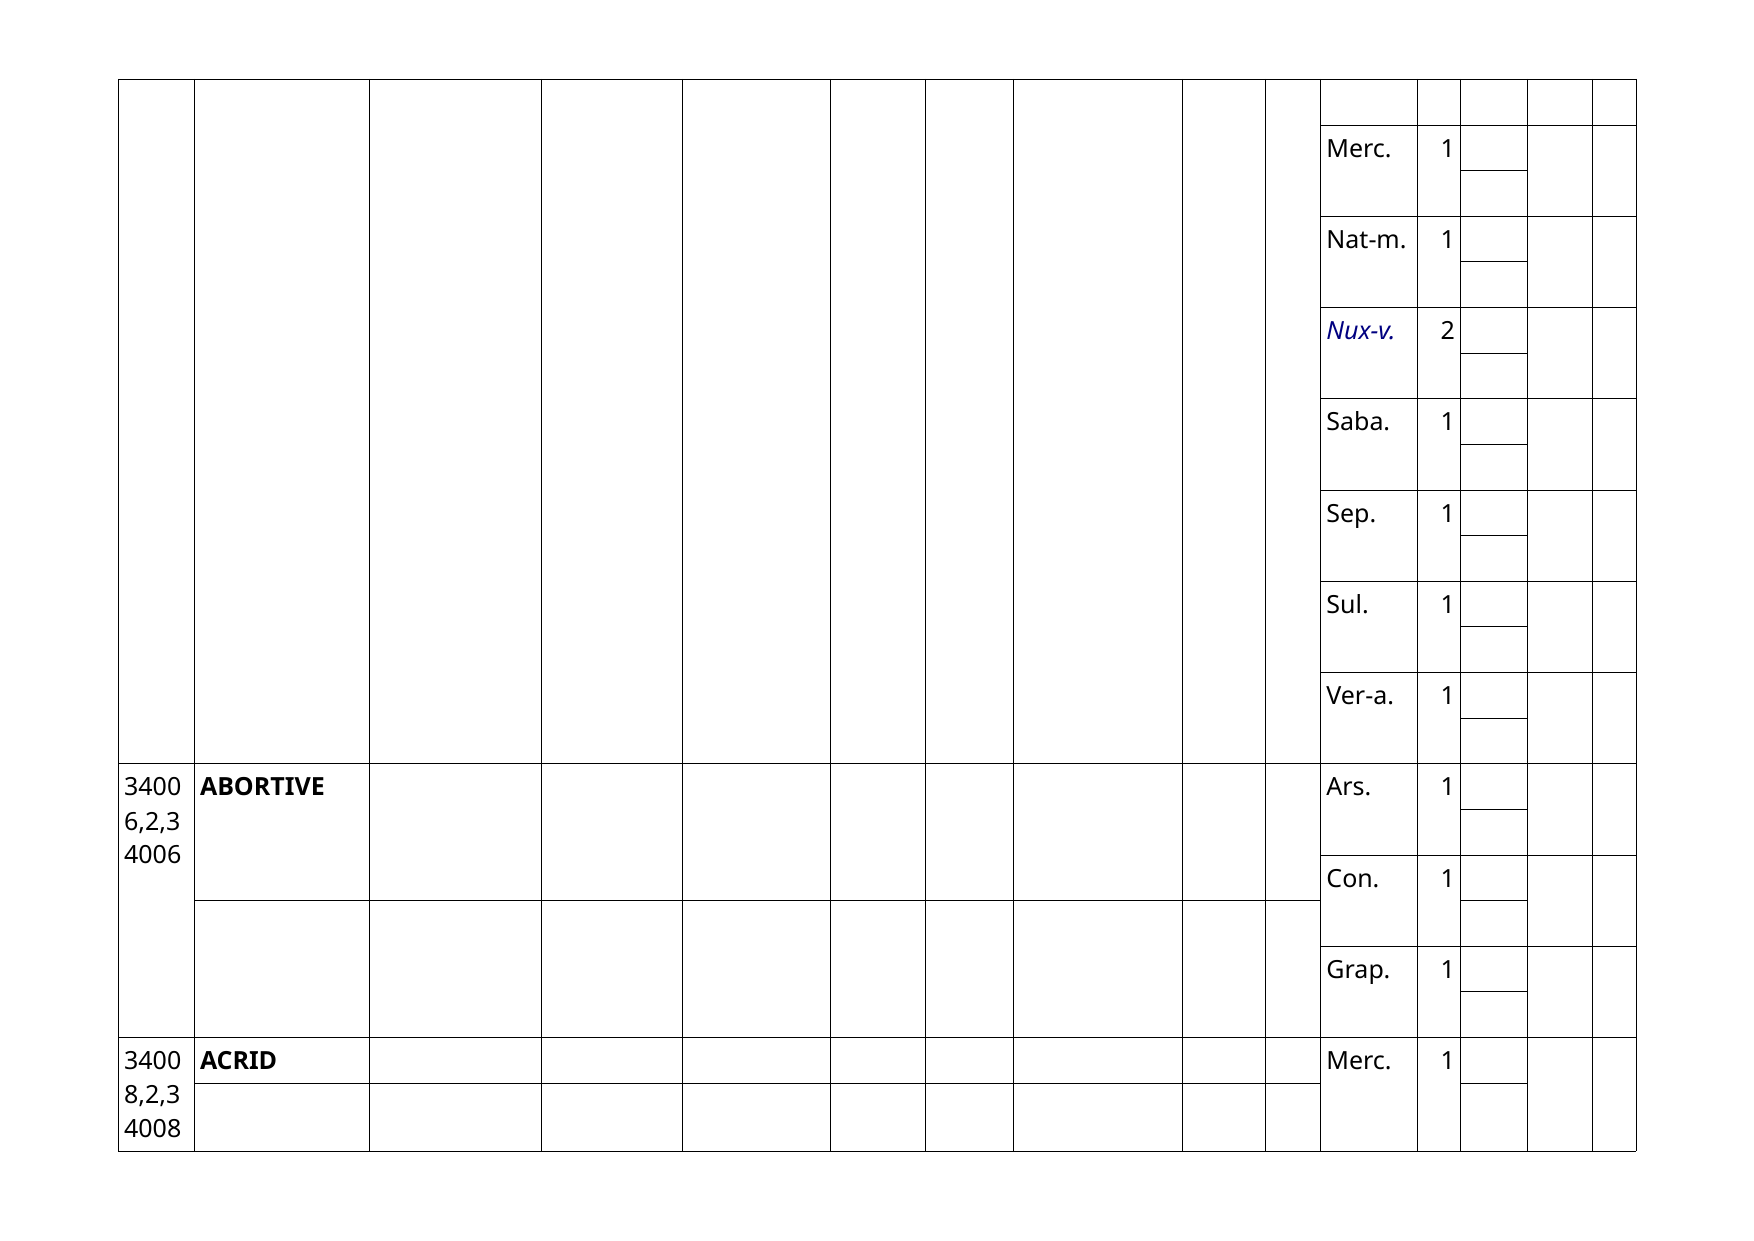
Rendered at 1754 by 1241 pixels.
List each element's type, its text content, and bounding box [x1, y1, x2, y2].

table_cell [1593, 856, 1636, 946]
table_cell [1528, 126, 1592, 216]
table_cell [1014, 1084, 1182, 1151]
table_cell [1014, 80, 1182, 763]
table_cell abortive [195, 764, 369, 900]
table_cell [1461, 764, 1527, 809]
table_cell Sul. [1321, 582, 1417, 672]
table_cell [1593, 1038, 1636, 1151]
table_cell Nat-m. [1321, 217, 1417, 307]
table_cell [1528, 399, 1592, 489]
table_cell [542, 1084, 682, 1151]
table_cell [1593, 673, 1636, 763]
table_cell [1321, 80, 1417, 124]
table_cell [1528, 673, 1592, 763]
table_cell [1266, 1038, 1320, 1083]
table_cell 34006,2,34006 [119, 764, 194, 1037]
table_cell [683, 1038, 830, 1083]
table_cell [1528, 217, 1592, 307]
table_cell [1461, 80, 1527, 124]
table_cell Con. [1321, 856, 1417, 946]
table_cell [542, 901, 682, 1037]
table_cell [370, 901, 541, 1037]
table_cell [1461, 1084, 1527, 1151]
table_cell [1593, 217, 1636, 307]
table_cell [195, 1084, 369, 1151]
table_cell [1461, 399, 1527, 444]
table_cell [1461, 217, 1527, 261]
table_cell [1461, 491, 1527, 535]
table_cell [195, 901, 369, 1037]
table_cell [683, 901, 830, 1037]
table_cell [1528, 856, 1592, 946]
table_cell [1461, 810, 1527, 854]
table_cell Grap. [1321, 947, 1417, 1037]
table_cell 1 [1418, 1038, 1460, 1151]
table_cell [1528, 764, 1592, 854]
table_cell [683, 764, 830, 900]
table_cell 1 [1418, 856, 1460, 946]
table_cell [1593, 126, 1636, 216]
table_cell Saba. [1321, 399, 1417, 489]
table_cell [831, 1084, 925, 1151]
table_cell [1014, 1038, 1182, 1083]
table_cell [370, 1038, 541, 1083]
table_cell 1 [1418, 217, 1460, 307]
table_cell [1528, 491, 1592, 581]
table_cell [370, 1084, 541, 1151]
table_cell [1593, 80, 1636, 124]
table_cell [1461, 673, 1527, 718]
table_cell [831, 1038, 925, 1083]
table_cell [1461, 992, 1527, 1037]
table_cell 2 [1418, 308, 1460, 398]
table_cell [1593, 582, 1636, 672]
table_cell Merc. [1321, 1038, 1417, 1151]
table_cell [1461, 445, 1527, 489]
table_cell [1266, 901, 1320, 1037]
table_cell 34008,2,34008 [119, 1038, 194, 1151]
table_cell 1 [1418, 399, 1460, 489]
table_cell [926, 80, 1013, 763]
table_cell [1461, 1038, 1527, 1083]
table_cell [1593, 399, 1636, 489]
table_cell [542, 80, 682, 763]
table_cell [1593, 308, 1636, 398]
table_cell [683, 80, 830, 763]
table_cell [1266, 764, 1320, 900]
table_cell [119, 80, 194, 763]
table_cell 1 [1418, 491, 1460, 581]
table_cell [831, 80, 925, 763]
table_cell Merc. [1321, 126, 1417, 216]
table_cell [1183, 1038, 1265, 1083]
table_cell [1528, 947, 1592, 1037]
table_cell [370, 80, 541, 763]
table_cell [1461, 627, 1527, 672]
table_cell 1 [1418, 582, 1460, 672]
table_cell [542, 1038, 682, 1083]
table_cell [1528, 308, 1592, 398]
table_cell [683, 1084, 830, 1151]
table_cell [926, 764, 1013, 900]
table_cell 1 [1418, 764, 1460, 854]
table_cell [926, 1038, 1013, 1083]
table_cell [1183, 1084, 1265, 1151]
table_cell [1418, 80, 1460, 124]
table_cell Nux-v. [1321, 308, 1417, 398]
table_cell [1593, 491, 1636, 581]
table_cell [1461, 856, 1527, 900]
table_cell [195, 80, 369, 763]
table_cell [1461, 536, 1527, 581]
table_cell [1183, 901, 1265, 1037]
table_cell [1528, 582, 1592, 672]
table_cell [1266, 80, 1320, 763]
table_cell [1461, 719, 1527, 763]
table_cell [1183, 764, 1265, 900]
table_cell Sep. [1321, 491, 1417, 581]
table_cell 1 [1418, 673, 1460, 763]
table_cell [370, 764, 541, 900]
table_cell [1593, 947, 1636, 1037]
table_cell [831, 764, 925, 900]
table_cell [926, 901, 1013, 1037]
table_cell Ars. [1321, 764, 1417, 854]
table_cell [1266, 1084, 1320, 1151]
table_cell acrid [195, 1038, 369, 1083]
table_cell [926, 1084, 1013, 1151]
table_cell [1528, 80, 1592, 124]
table_cell [1461, 947, 1527, 991]
table_cell 1 [1418, 126, 1460, 216]
table_cell [831, 901, 925, 1037]
table_cell [1461, 354, 1527, 398]
table_cell [1014, 764, 1182, 900]
table_cell [1593, 764, 1636, 854]
table_cell [1461, 126, 1527, 170]
table_cell 1 [1418, 947, 1460, 1037]
table_cell [1461, 582, 1527, 626]
table_cell [542, 764, 682, 900]
table_cell [1528, 1038, 1592, 1151]
table_cell [1461, 171, 1527, 216]
table_cell [1183, 80, 1265, 763]
table_cell [1461, 308, 1527, 353]
table_cell [1461, 901, 1527, 946]
table_cell [1461, 262, 1527, 307]
table_cell Ver-a. [1321, 673, 1417, 763]
table_cell [1014, 901, 1182, 1037]
